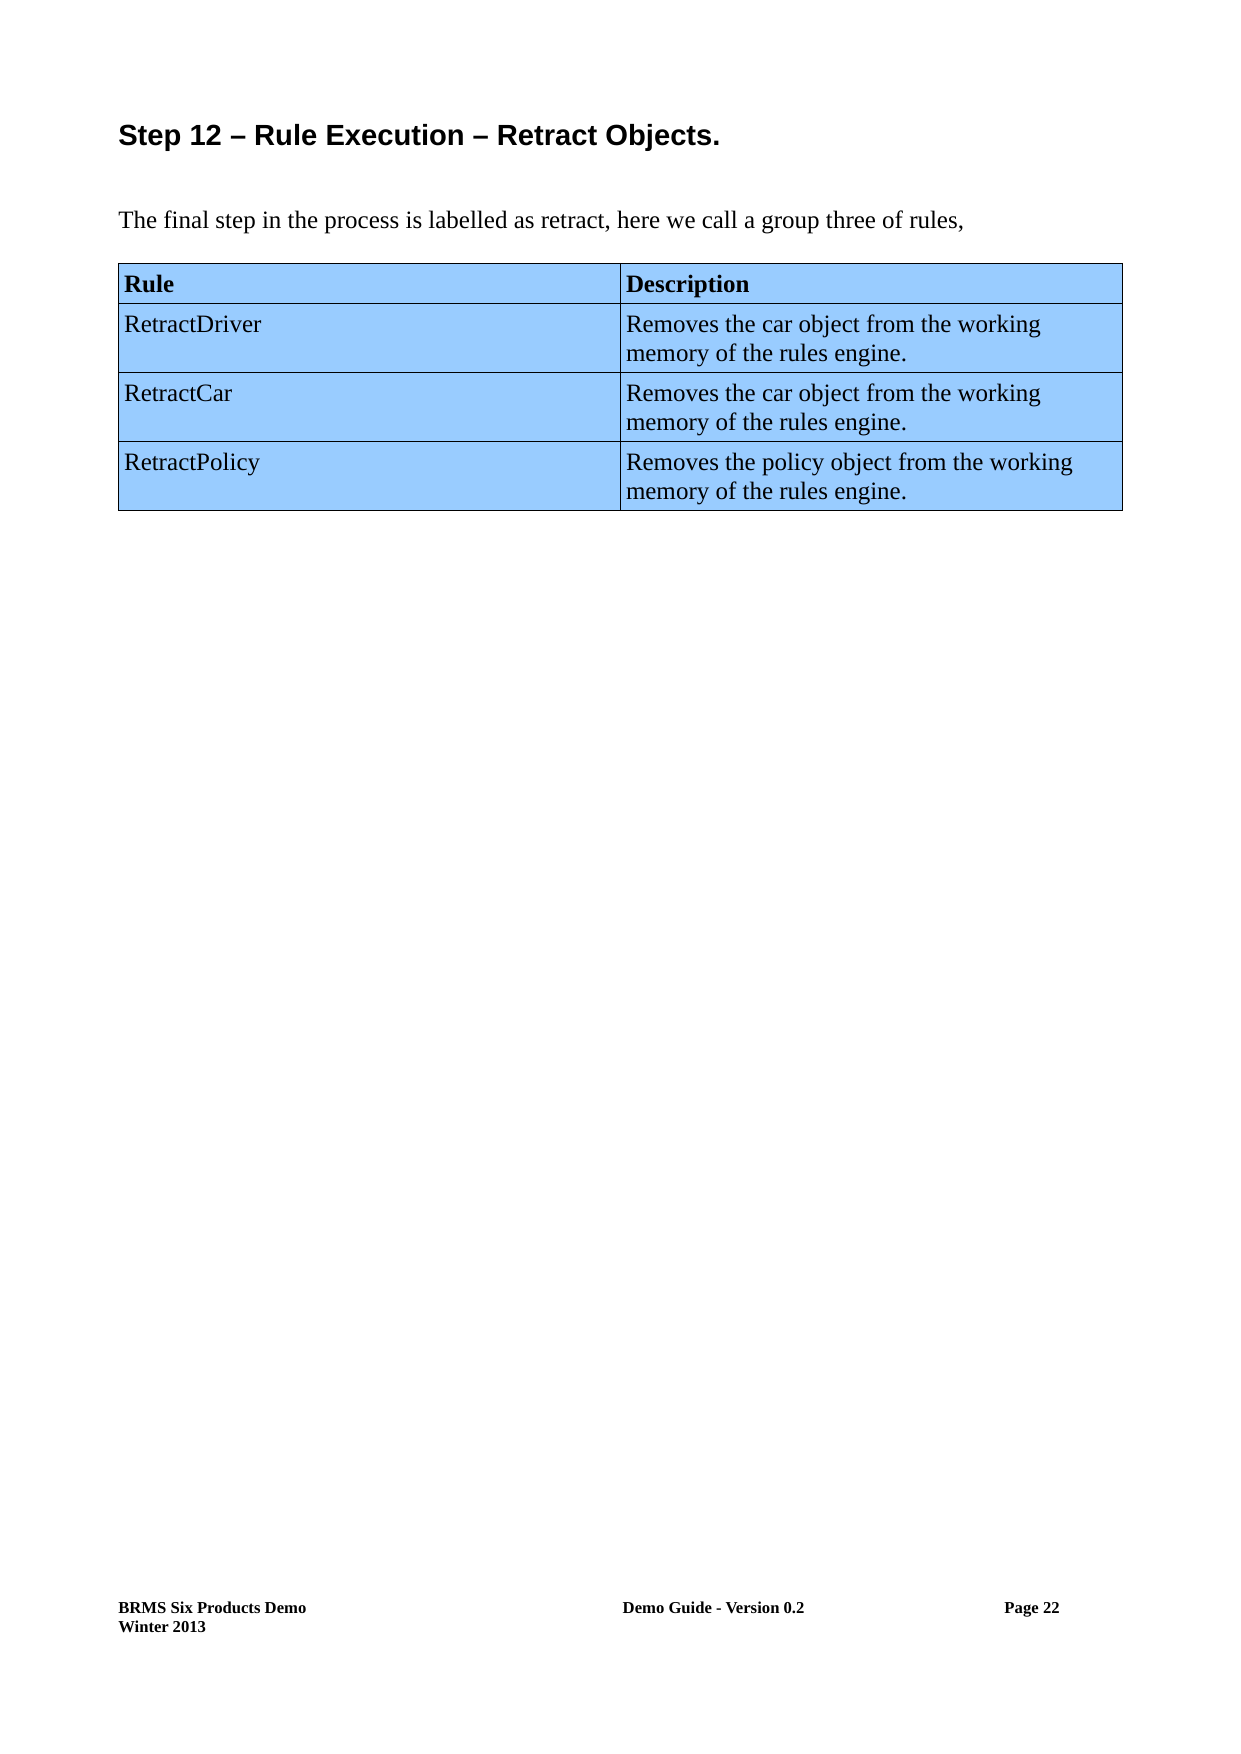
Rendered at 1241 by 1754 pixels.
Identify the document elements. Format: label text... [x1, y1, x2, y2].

table_cell RetractCar [119, 373, 620, 441]
subtitle Step 12 – Rule Execution – Retract Objects. [118, 118, 1122, 152]
table_header Description [621, 264, 1122, 303]
table_cell Removes the car object from the working memory of the rules engine. [621, 373, 1122, 441]
table_cell Removes the policy object from the working memory of the rules engine. [621, 442, 1122, 510]
table_cell Removes the car object from the working memory of the rules engine. [621, 304, 1122, 372]
text The final step in the process is labelled as retract, here we call a group three of rules, [118, 205, 1122, 234]
table_header Rule [119, 264, 620, 303]
table_cell RetractDriver [119, 304, 620, 372]
table_cell RetractPolicy [119, 442, 620, 510]
